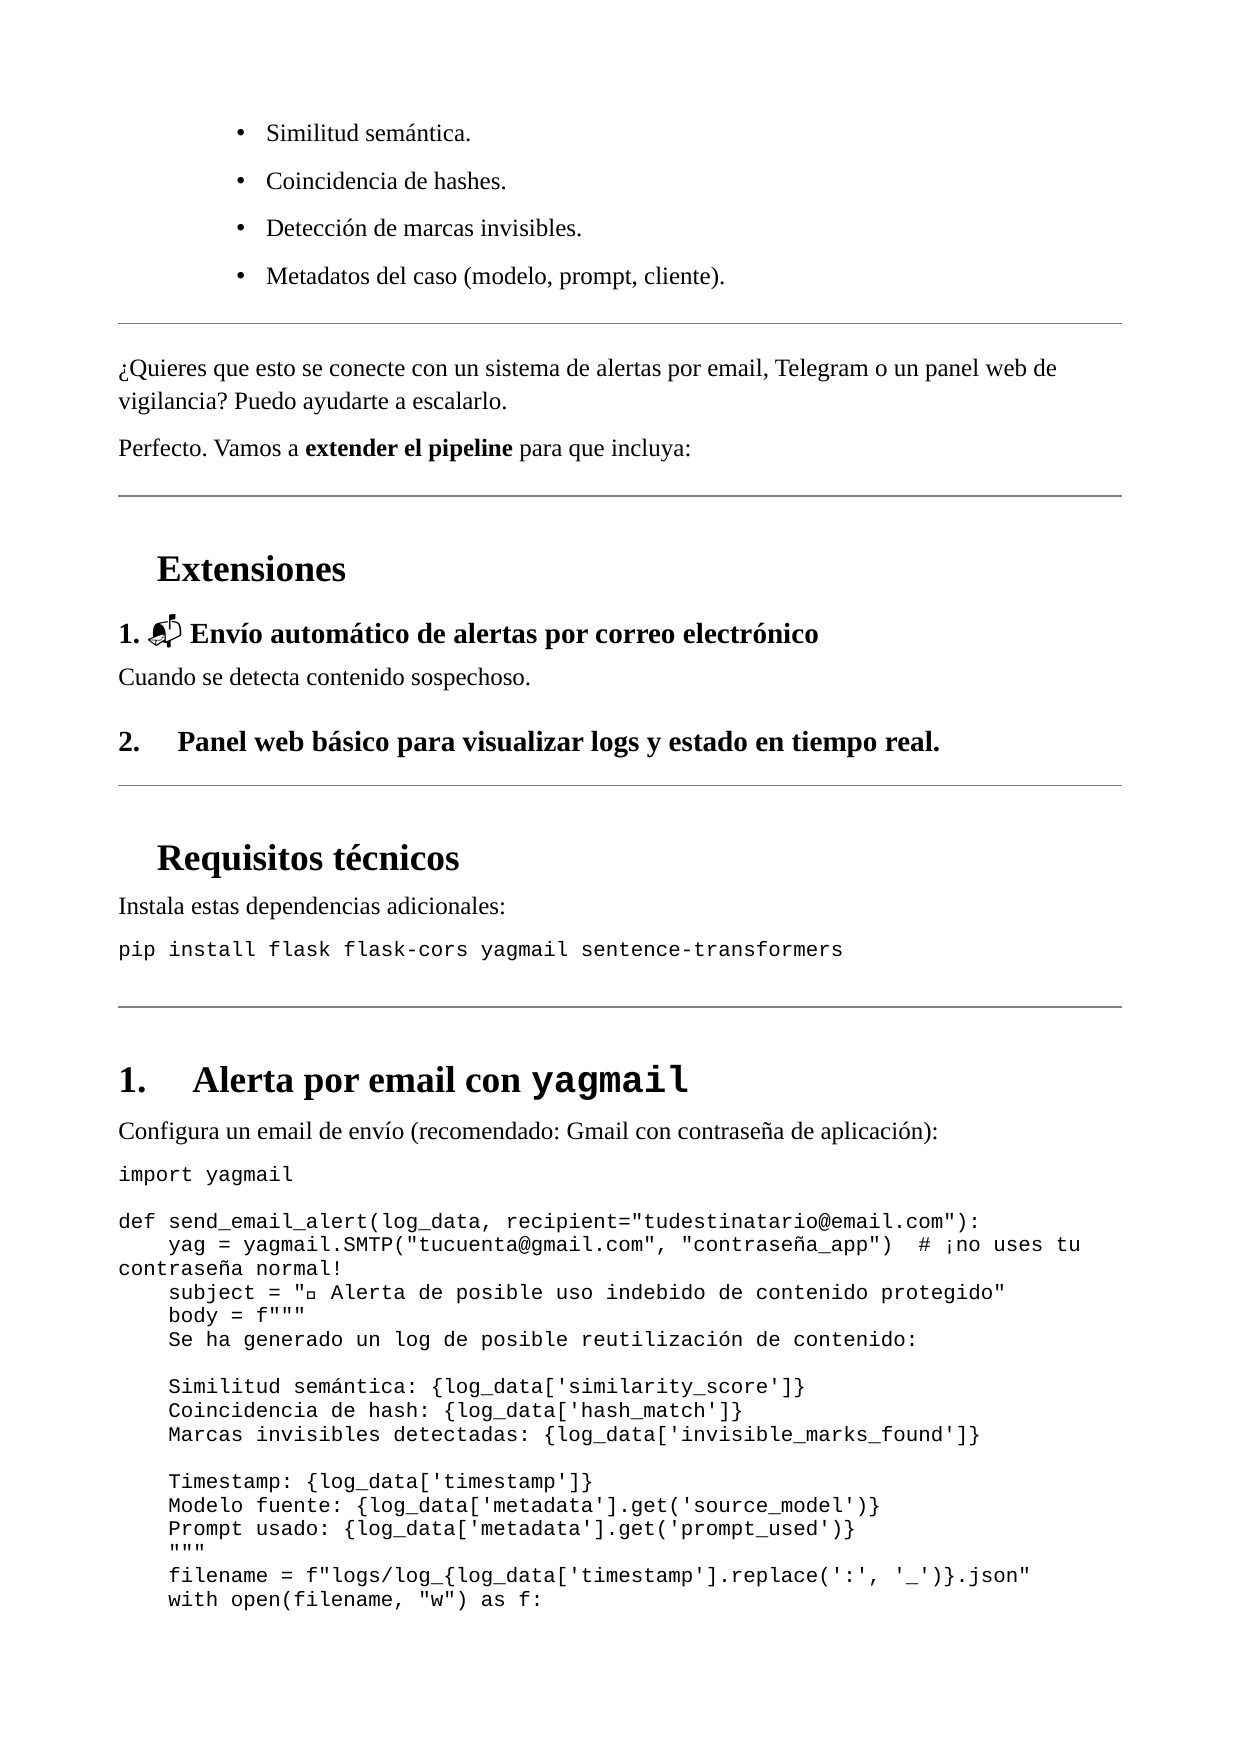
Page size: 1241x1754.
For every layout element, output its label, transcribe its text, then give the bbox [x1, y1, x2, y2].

list Coincidencia de hashes. [236, 166, 1122, 194]
text Similitud semántica: {log_data['similarity_score']} [118, 1376, 1122, 1400]
text def send_email_alert(log_data, recipient="tudestinatario@email.com"): [118, 1211, 1122, 1234]
text """ [118, 1542, 1122, 1566]
text Perfecto. Vamos a extender el pipeline para que incluya: [118, 433, 1122, 462]
text yag = yagmail.SMTP("tucuenta@gmail.com", "contraseña_app") # ¡no uses tu contraseña normal! [118, 1234, 1122, 1282]
text Coincidencia de hash: {log_data['hash_match']} [118, 1400, 1122, 1424]
text import yagmail [118, 1163, 1122, 1187]
subtitle ✅ Requisitos técnicos [118, 836, 1122, 879]
subtitle 1. 📨 Alerta por email con yagmail [118, 1057, 1122, 1103]
text ¿Quieres que esto se conecte con un sistema de alertas por email, Telegram o un panel web de vigilancia? Puedo ayudarte a escalarlo. [118, 353, 1122, 414]
text Timestamp: {log_data['timestamp']} [118, 1471, 1122, 1494]
text Cuando se detecta contenido sospechoso. [118, 662, 1122, 691]
text Configura un email de envío (recomendado: Gmail con contraseña de aplicación): [118, 1116, 1122, 1145]
text subject = "🚨 Alerta de posible uso indebido de contenido protegido" [118, 1282, 1122, 1305]
list Metadatos del caso (modelo, prompt, cliente). [236, 261, 1122, 290]
subtitle 1. 📬 Envío automático de alertas por correo electrónico [118, 616, 1122, 650]
text Marcas invisibles detectadas: {log_data['invisible_marks_found']} [118, 1424, 1122, 1447]
text Prompt usado: {log_data['metadata'].get('prompt_used')} [118, 1518, 1122, 1542]
text Modelo fuente: {log_data['metadata'].get('source_model')} [118, 1494, 1122, 1518]
list Detección de marcas invisibles. [236, 213, 1122, 242]
text Se ha generado un log de posible reutilización de contenido: [118, 1329, 1122, 1353]
text with open(filename, "w") as f: [118, 1589, 1122, 1613]
subtitle 2. 🌐 Panel web básico para visualizar logs y estado en tiempo real. [118, 724, 1122, 758]
text filename = f"logs/log_{log_data['timestamp'].replace(':', '_')}.json" [118, 1566, 1122, 1589]
text Instala estas dependencias adicionales: [118, 891, 1122, 920]
list Similitud semántica. [236, 118, 1122, 147]
subtitle 🧩 Extensiones [118, 546, 1122, 589]
text body = f""" [118, 1305, 1122, 1329]
text pip install flask flask-cors yagmail sentence-transformers [118, 939, 1122, 963]
